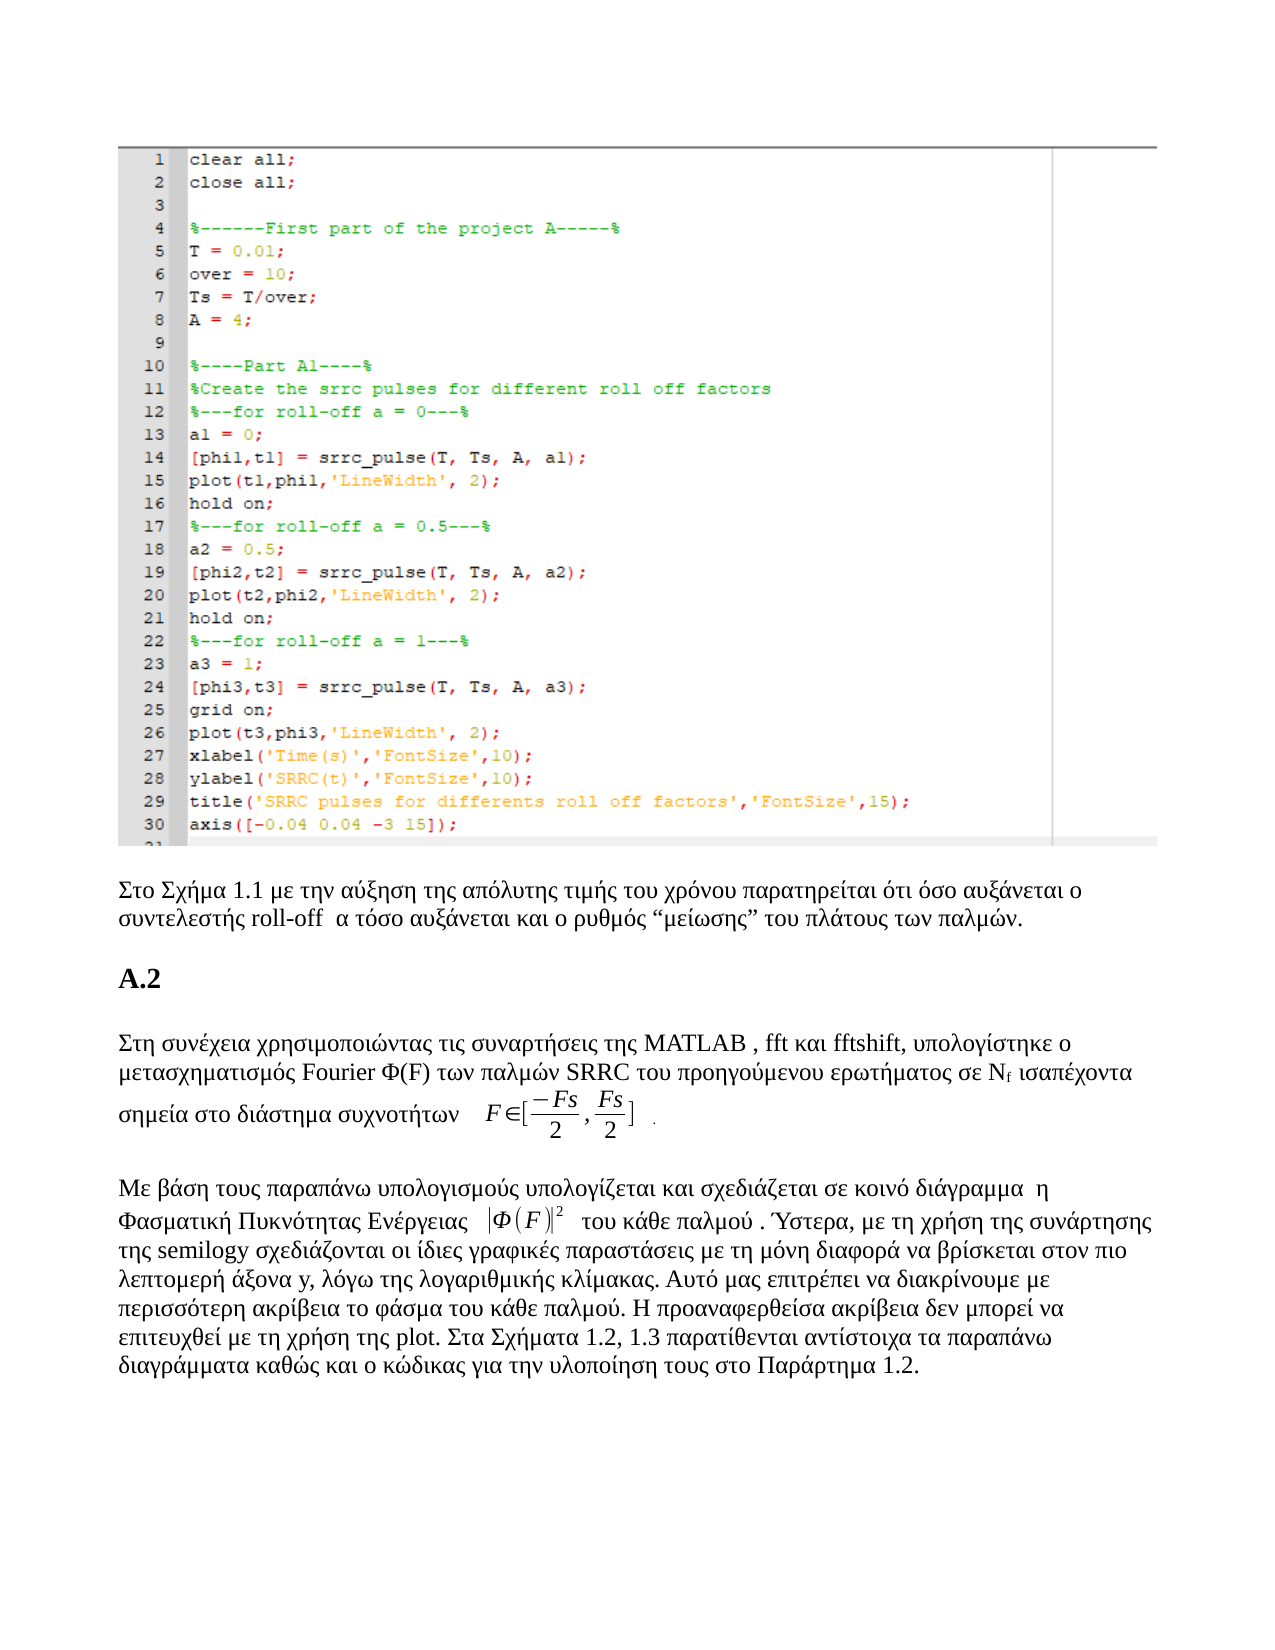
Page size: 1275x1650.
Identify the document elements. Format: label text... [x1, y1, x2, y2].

text Στο Σχήμα 1.1 με την αύξηση της απόλυτης τιμής του χρόνου παρατηρείται ότι όσο αυξάνεται ο συντελεστής roll-off α τόσο αυξάνεται και ο ρυθμός “μείωσης” του πλάτους των παλμών. [118, 875, 1157, 932]
picture [118, 146, 1157, 846]
text Στη συνέχεια χρησιμοποιώντας τις συναρτήσεις της MATLAB , fft και fftshift, υπολογίστηκε ο μετασχηματισμός Fourier Φ(F) των παλμών SRRC του προηγούμενoυ ερωτήματος σε Νf ισαπέχοντα σημεία στο διάστημα συχνοτήτων . [118, 1028, 1157, 1144]
text Α.2 [118, 961, 1157, 994]
text Με βάση τους παραπάνω υπολογισμούς υπολογίζεται και σχεδιάζεται σε κοινό διάγραμμα η Φασματική Πυκνότητας Ενέργειαςτου κάθε παλμού . Ύστερα, με τη χρήση της συνάρτησης της semilogy σχεδιάζονται οι ίδιες γραφικές παραστάσεις με τη μόνη διαφορά να βρίσκεται στον πιο λεπτομερή άξονα y, λόγω της λογαριθμικής κλίμακας. Αυτό μας επιτρέπει να διακρίνουμε με περισσότερη ακρίβεια το φάσμα του κάθε παλμού. Η προαναφερθείσα ακρίβεια δεν μπορεί να επιτευχθεί με τη χρήση της plot. Στα Σχήματα 1.2, 1.3 παρατίθενται αντίστοιχα τα παραπάνω διαγράμματα καθώς και ο κώδικας για την υλοποίηση τους στο Παράρτημα 1.2. [118, 1173, 1157, 1379]
